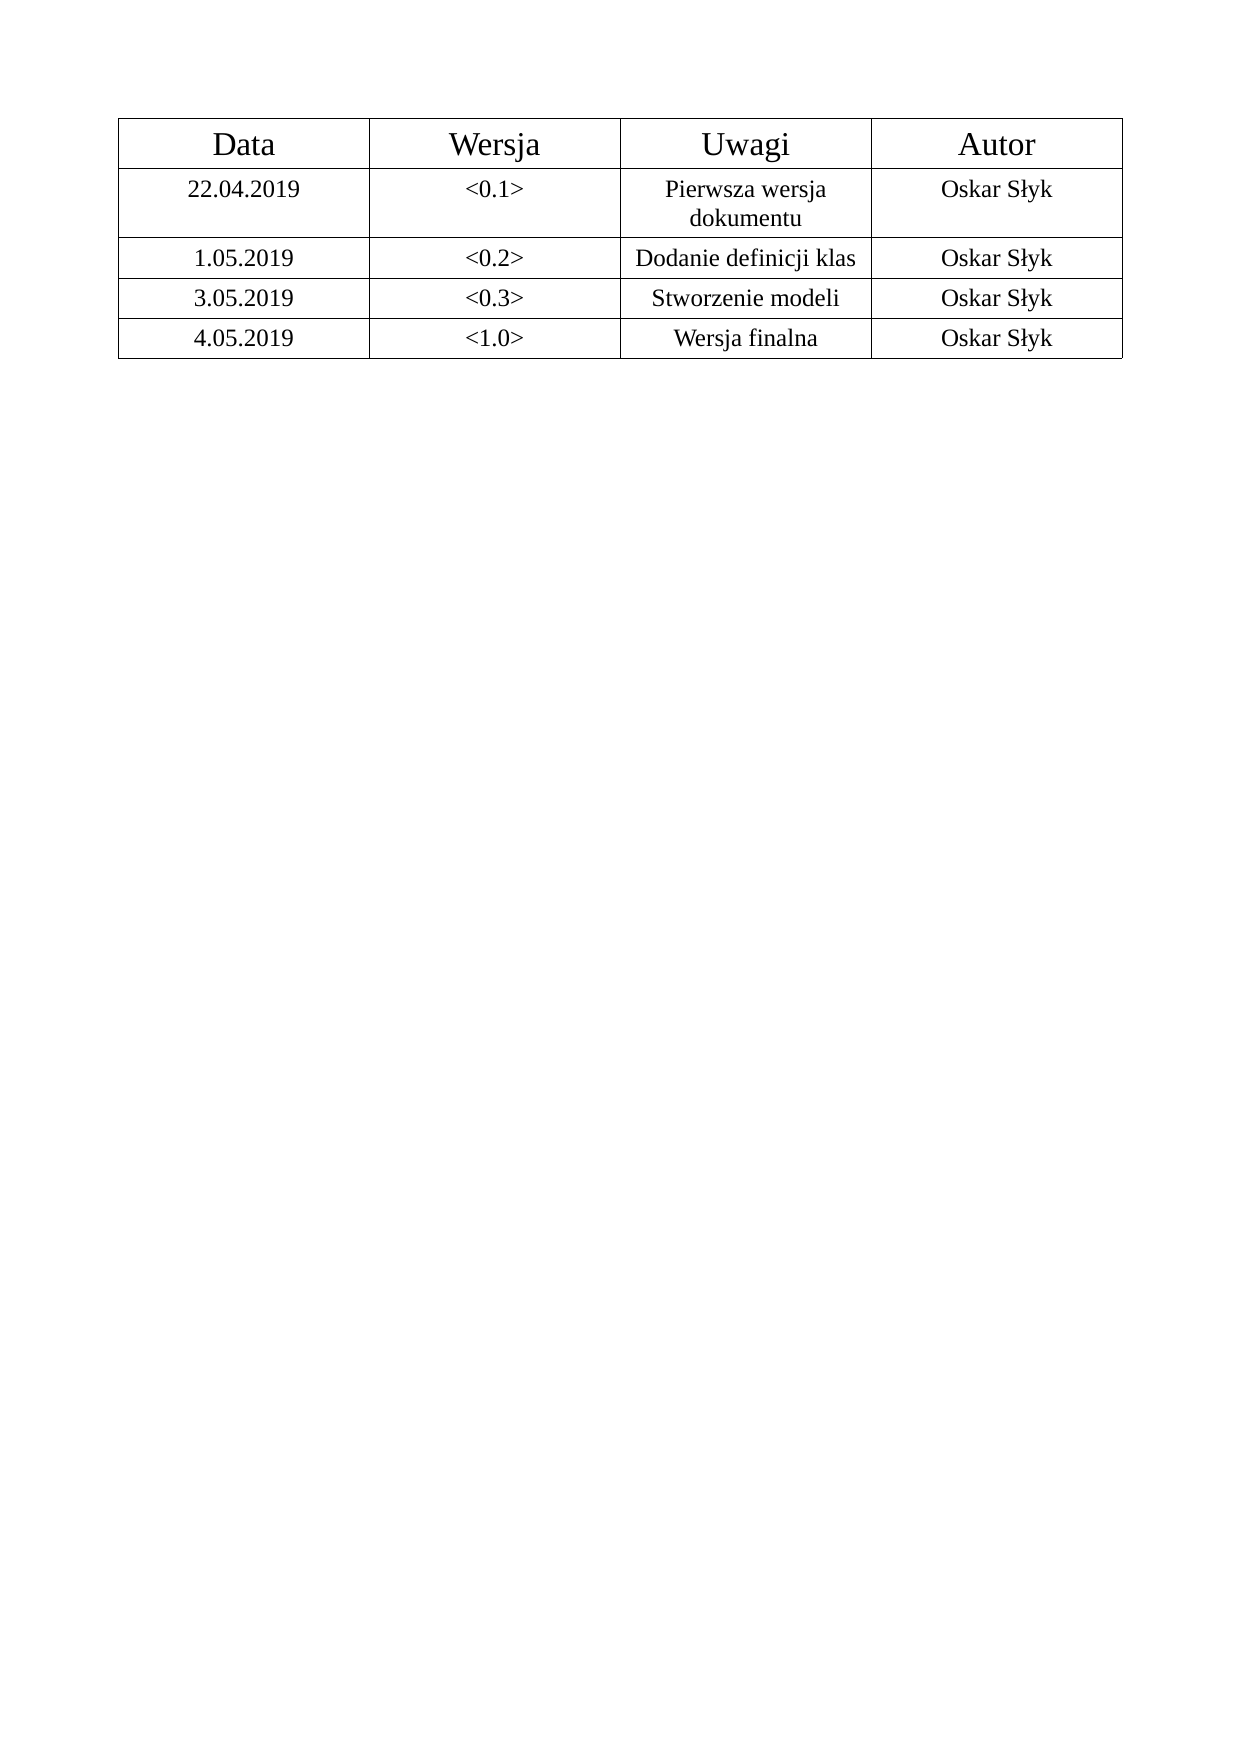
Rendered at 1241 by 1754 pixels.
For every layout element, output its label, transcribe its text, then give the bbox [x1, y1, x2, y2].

table_cell 1.05.2019 [119, 238, 369, 277]
table_cell Oskar Słyk [872, 279, 1122, 318]
table_cell 3.05.2019 [119, 279, 369, 318]
table_cell <0.1> [370, 169, 620, 237]
table_cell <0.3> [370, 279, 620, 318]
table_cell Stworzenie modeli [621, 279, 871, 318]
table_cell Oskar Słyk [872, 319, 1122, 358]
table_header Data [119, 119, 369, 168]
table_header Autor [872, 119, 1122, 168]
table_cell Pierwsza wersja dokumentu [621, 169, 871, 237]
table_cell 4.05.2019 [119, 319, 369, 358]
table_cell 22.04.2019 [119, 169, 369, 237]
table_cell Dodanie definicji klas [621, 238, 871, 277]
table_cell Oskar Słyk [872, 169, 1122, 237]
table_cell Oskar Słyk [872, 238, 1122, 277]
table_cell Wersja finalna [621, 319, 871, 358]
table_cell <0.2> [370, 238, 620, 277]
table_header Wersja [370, 119, 620, 168]
table_header Uwagi [621, 119, 871, 168]
table_cell <1.0> [370, 319, 620, 358]
